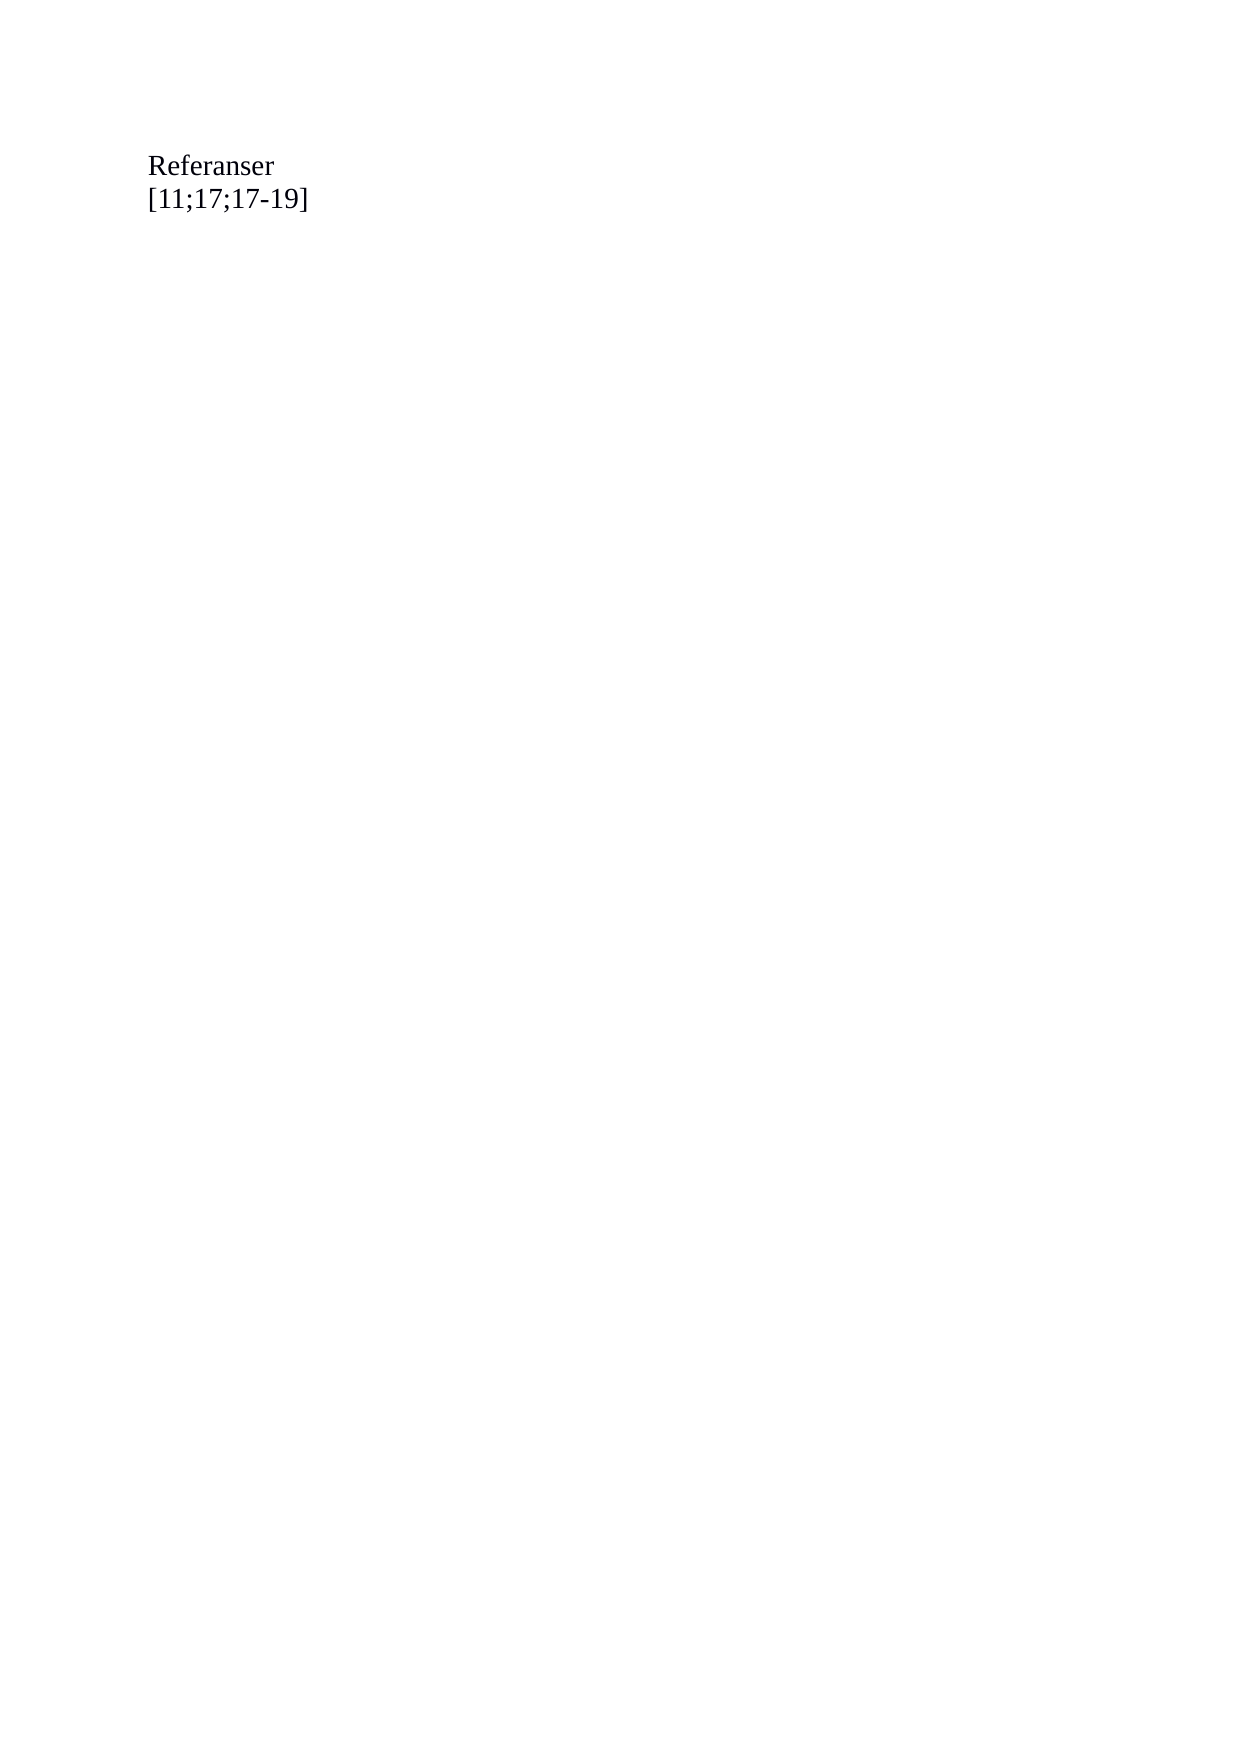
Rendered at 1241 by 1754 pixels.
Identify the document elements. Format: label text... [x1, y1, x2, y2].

text [11;17;17-19] [148, 181, 1093, 215]
text Referanser [148, 148, 1093, 181]
